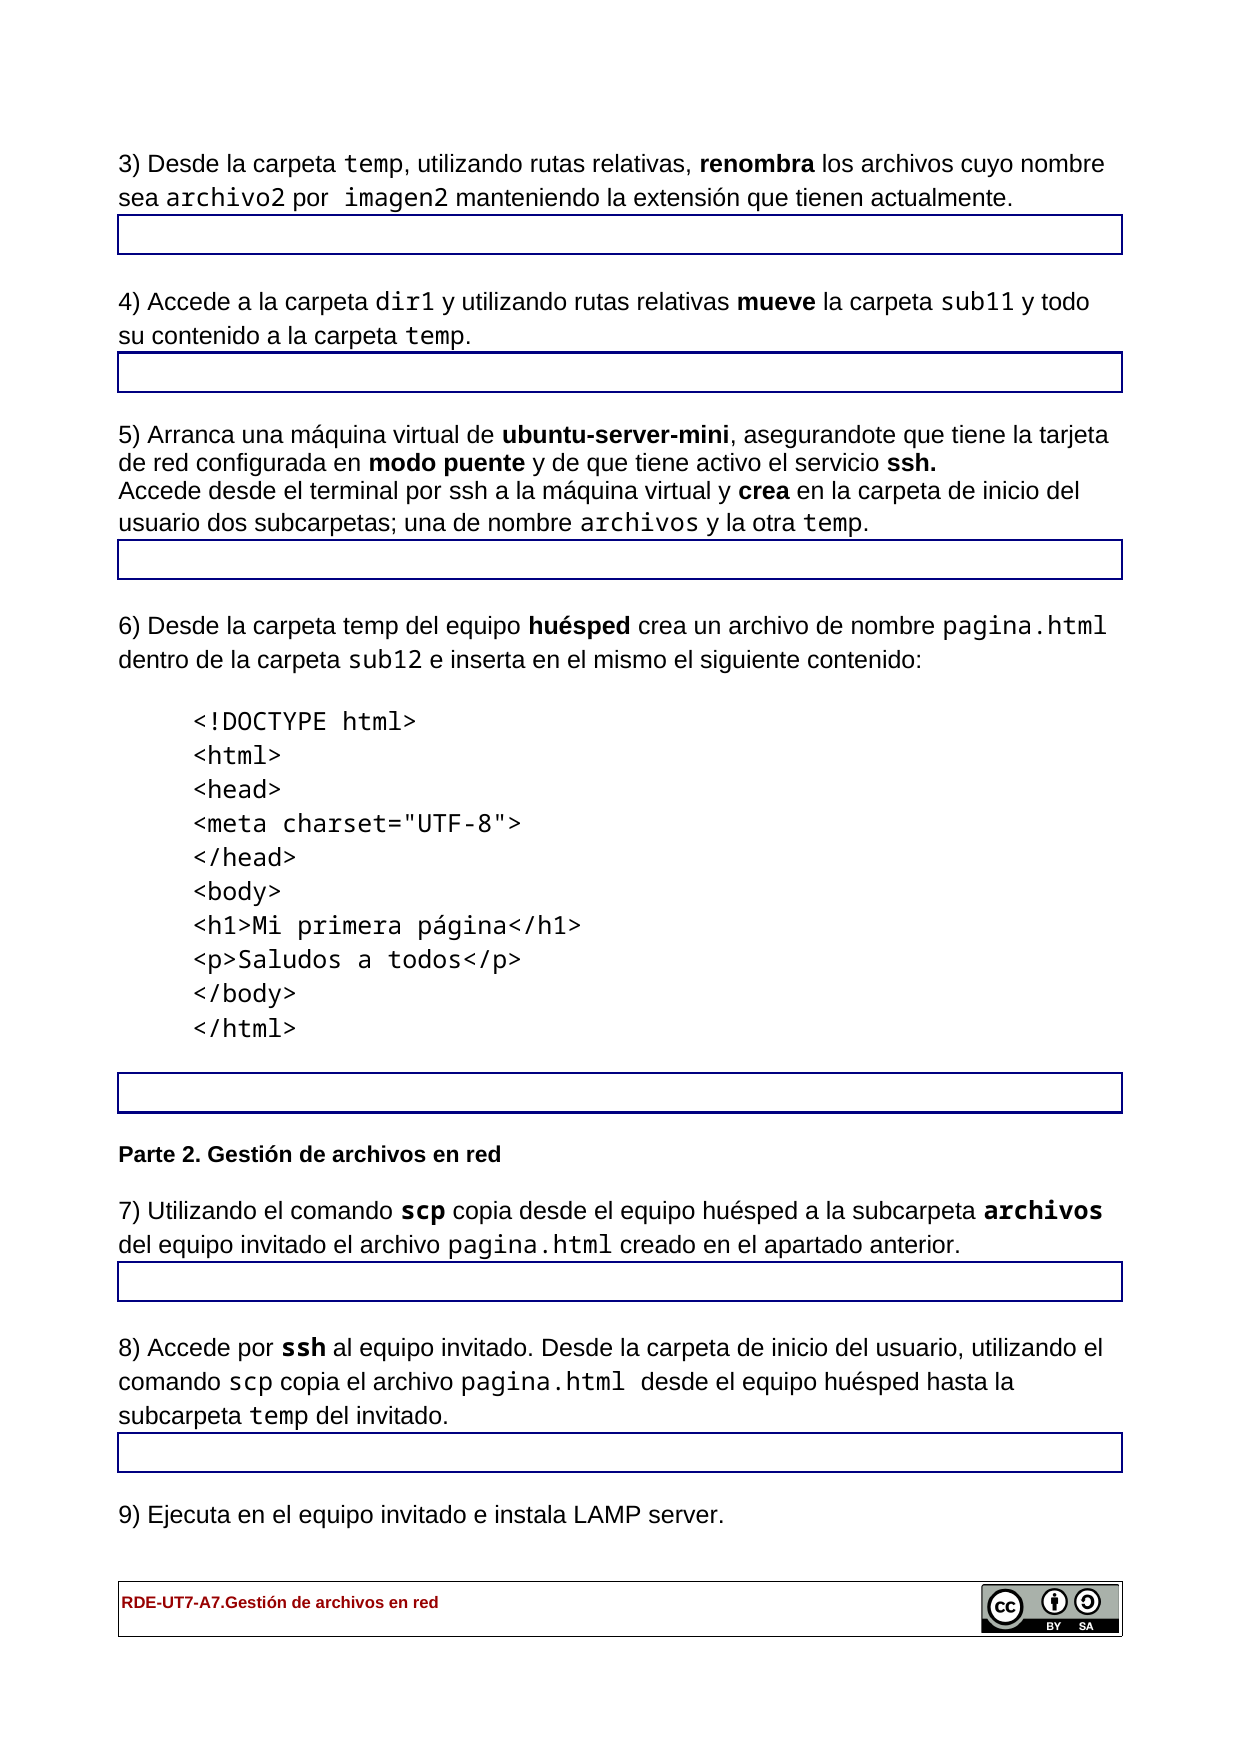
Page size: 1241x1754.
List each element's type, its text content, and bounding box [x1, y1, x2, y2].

text 6) Desde la carpeta temp del equipo huésped crea un archivo de nombre pagina.html dentro de la carpeta sub12 e inserta en el mismo el siguiente contenido: [118, 608, 1122, 676]
table_header [119, 1434, 1121, 1471]
picture [981, 1584, 1119, 1633]
text 8) Accede por ssh al equipo invitado. Desde la carpeta de inicio del usuario, utilizando el comando scp copia el archivo pagina.html desde el equipo huésped hasta la subcarpeta temp del invitado. [118, 1330, 1122, 1432]
text <head> [192, 772, 1122, 806]
text 9) Ejecuta en el equipo invitado e instala LAMP server. [118, 1501, 1122, 1529]
text <html> [192, 738, 1122, 772]
text </body> [192, 976, 1122, 1010]
text </html> [192, 1010, 1122, 1044]
text 5) Arranca una máquina virtual de ubuntu-server-mini, asegurandote que tiene la tarjeta de red configurada en modo puente y de que tiene activo el servicio ssh. [118, 421, 1122, 476]
table_header [119, 1074, 1121, 1111]
text <!DOCTYPE html> [192, 704, 1122, 738]
text <body> [192, 874, 1122, 908]
table_header [119, 1263, 1121, 1300]
text </head> [192, 840, 1122, 874]
table_header [119, 354, 1121, 391]
text 7) Utilizando el comando scp copia desde el equipo huésped a la subcarpeta archivos del equipo invitado el archivo pagina.html creado en el apartado anterior. [118, 1193, 1122, 1261]
text 3) Desde la carpeta temp, utilizando rutas relativas, renombra los archivos cuyo nombre sea archivo2 por imagen2 manteniendo la extensión que tienen actualmente. [118, 146, 1122, 214]
text <meta charset="UTF-8"> [192, 806, 1122, 840]
text Accede desde el terminal por ssh a la máquina virtual y crea en la carpeta de inicio del usuario dos subcarpetas; una de nombre archivos y la otra temp. [118, 476, 1122, 538]
text <p>Saludos a todos</p> [192, 942, 1122, 976]
text 4) Accede a la carpeta dir1 y utilizando rutas relativas mueve la carpeta sub11 y todo su contenido a la carpeta temp. [118, 283, 1122, 351]
text <h1>Mi primera página</h1> [192, 908, 1122, 942]
table_header [119, 541, 1121, 578]
table_header [119, 216, 1121, 253]
text Parte 2. Gestión de archivos en red [118, 1141, 1122, 1167]
